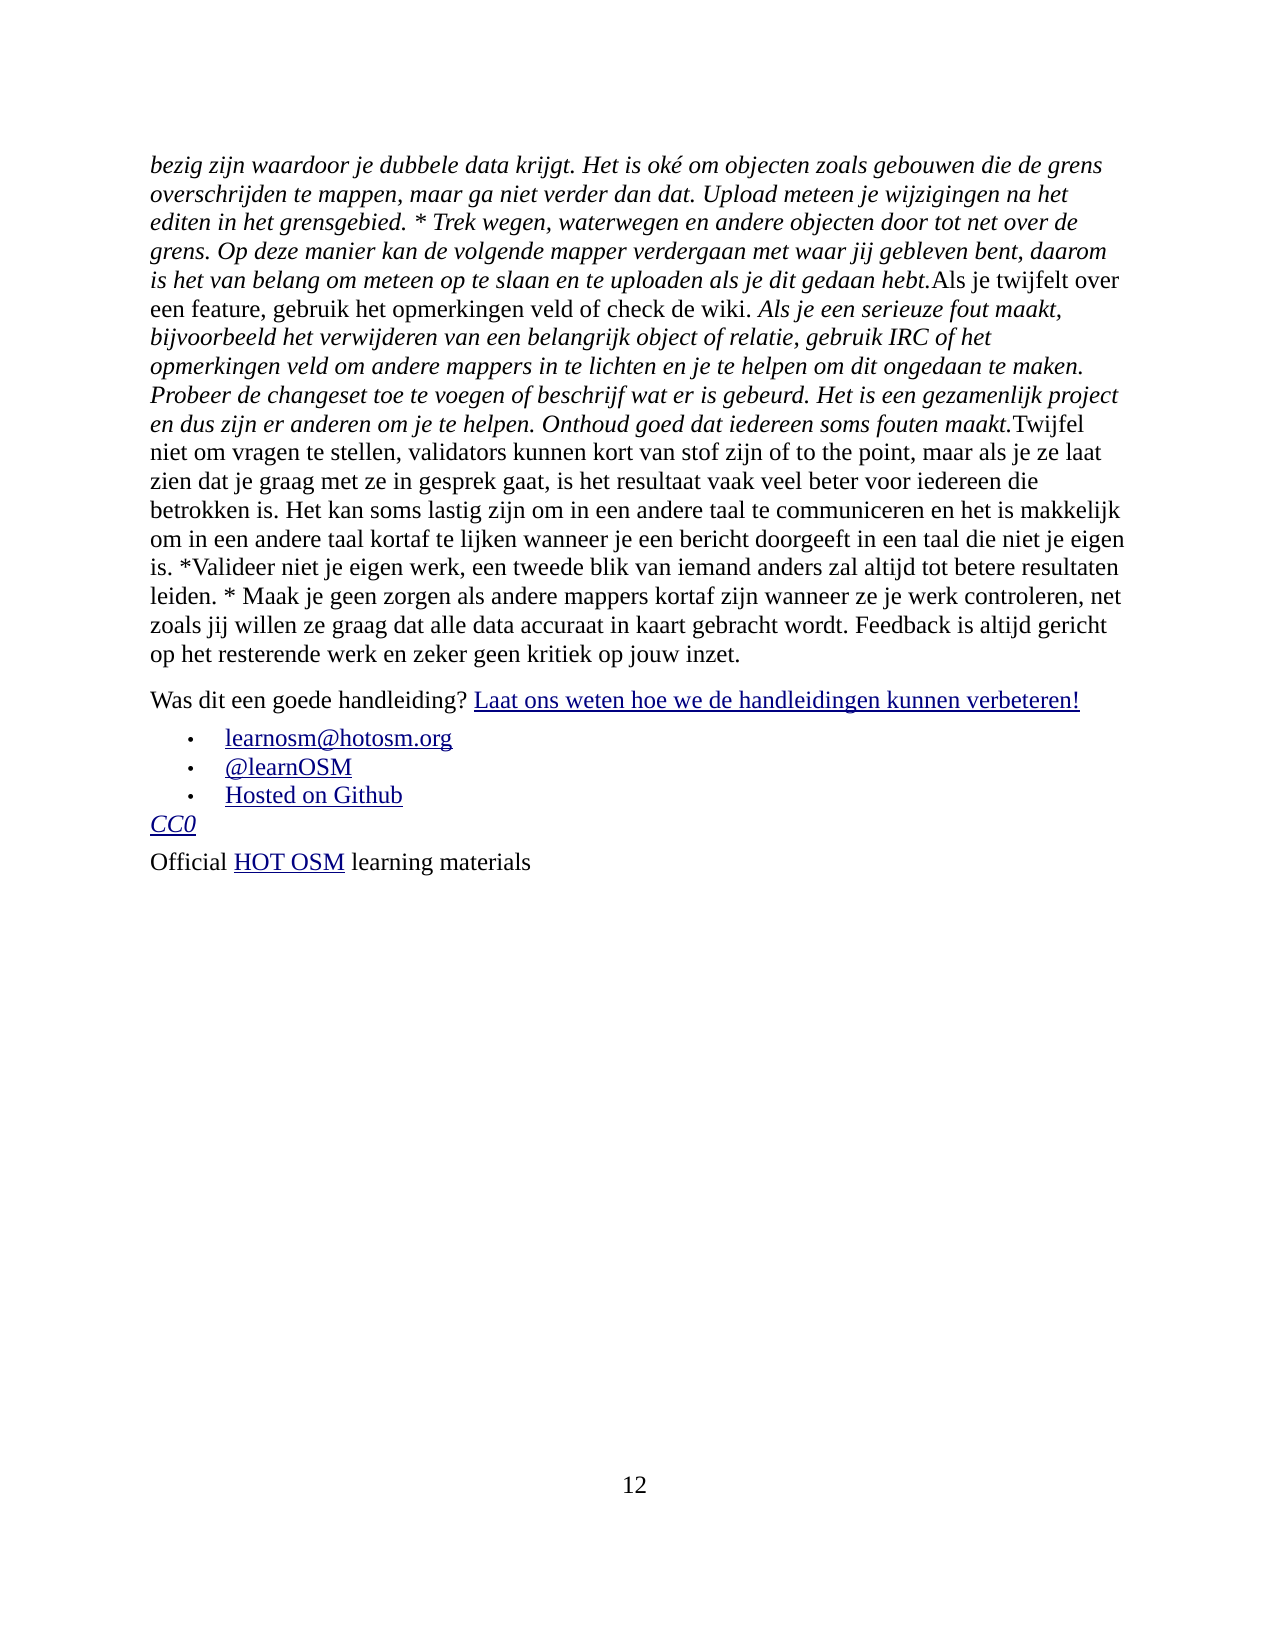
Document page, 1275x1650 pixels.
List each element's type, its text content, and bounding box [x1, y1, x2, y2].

list @learnOSM [187, 752, 1125, 781]
list Hosted on Github [187, 781, 1125, 809]
text CC0 [150, 809, 1125, 838]
text Official HOT OSM learning materials [150, 847, 1125, 876]
text bezig zijn waardoor je dubbele data krijgt. Het is oké om objecten zoals gebouwen die de grens overschrijden te mappen, maar ga niet verder dan dat. Upload meteen je wijzigingen na het editen in het grensgebied. * Trek wegen, waterwegen en andere objecten door tot net over de grens. Op deze manier kan de volgende mapper verdergaan met waar jij gebleven bent, daarom is het van belang om meteen op te slaan en te uploaden als je dit gedaan hebt.Als je twijfelt over een feature, gebruik het opmerkingen veld of check de wiki. Als je een serieuze fout maakt, bijvoorbeeld het verwijderen van een belangrijk object of relatie, gebruik IRC of het opmerkingen veld om andere mappers in te lichten en je te helpen om dit ongedaan te maken. Probeer de changeset toe te voegen of beschrijf wat er is gebeurd. Het is een gezamenlijk project en dus zijn er anderen om je te helpen. Onthoud goed dat iedereen soms fouten maakt.Twijfel niet om vragen te stellen, validators kunnen kort van stof zijn of to the point, maar als je ze laat zien dat je graag met ze in gesprek gaat, is het resultaat vaak veel beter voor iedereen die betrokken is. Het kan soms lastig zijn om in een andere taal te communiceren en het is makkelijk om in een andere taal kortaf te lijken wanneer je een bericht doorgeeft in een taal die niet je eigen is. *Valideer niet je eigen werk, een tweede blik van iemand anders zal altijd tot betere resultaten leiden. * Maak je geen zorgen als andere mappers kortaf zijn wanneer ze je werk controleren, net zoals jij willen ze graag dat alle data accuraat in kaart gebracht wordt. Feedback is altijd gericht op het resterende werk en zeker geen kritiek op jouw inzet. [150, 150, 1125, 667]
text Was dit een goede handleiding? Laat ons weten hoe we de handleidingen kunnen verbeteren! [150, 685, 1125, 714]
list learnosm@hotosm.org [187, 723, 1125, 752]
